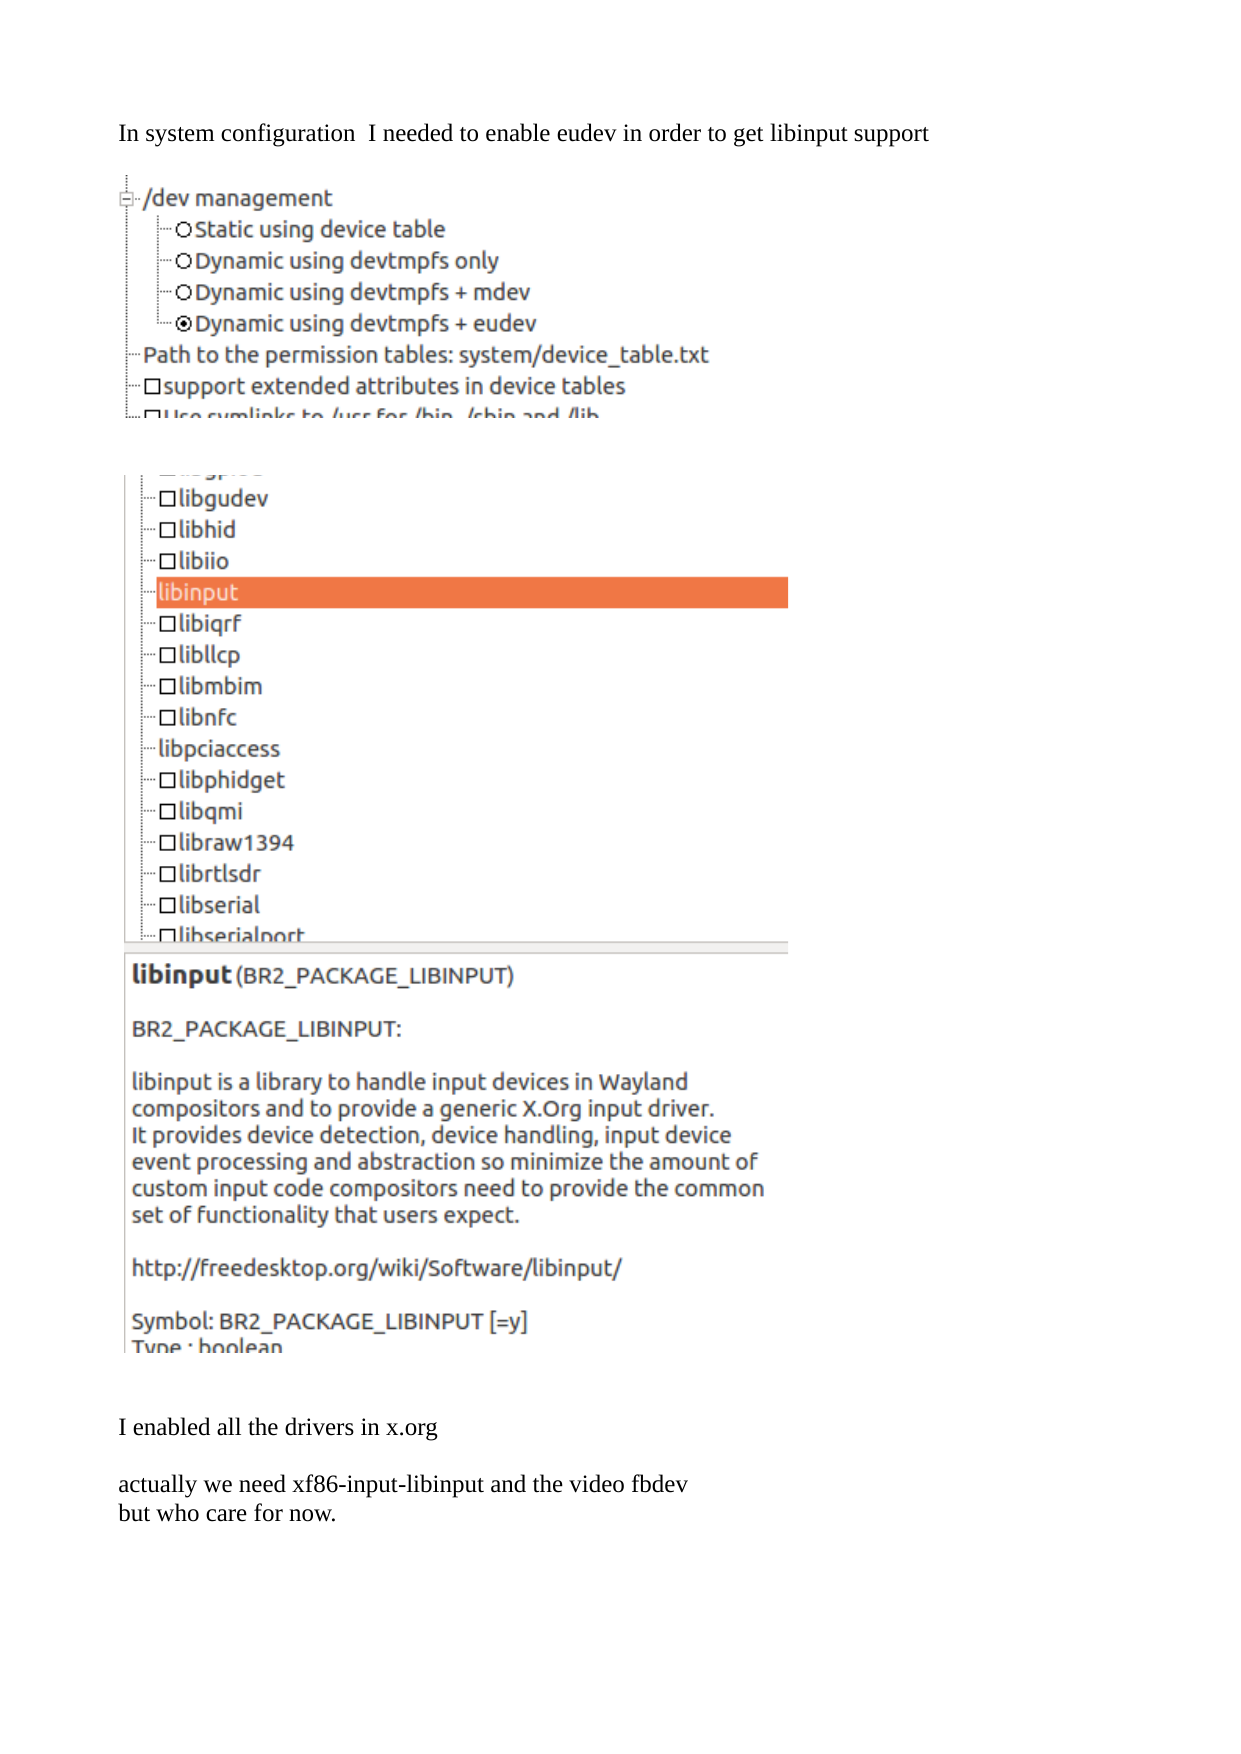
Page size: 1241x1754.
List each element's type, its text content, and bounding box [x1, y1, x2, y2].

picture [124, 475, 789, 1353]
text In system configuration I needed to enable eudev in order to get libinput support [118, 118, 1122, 147]
text actually we need xf86-input-libinput and the video fbdev [118, 1469, 1122, 1498]
picture [112, 175, 807, 418]
text but who care for now. [118, 1498, 1122, 1527]
text I enabled all the drivers in x.org [118, 1412, 1122, 1441]
